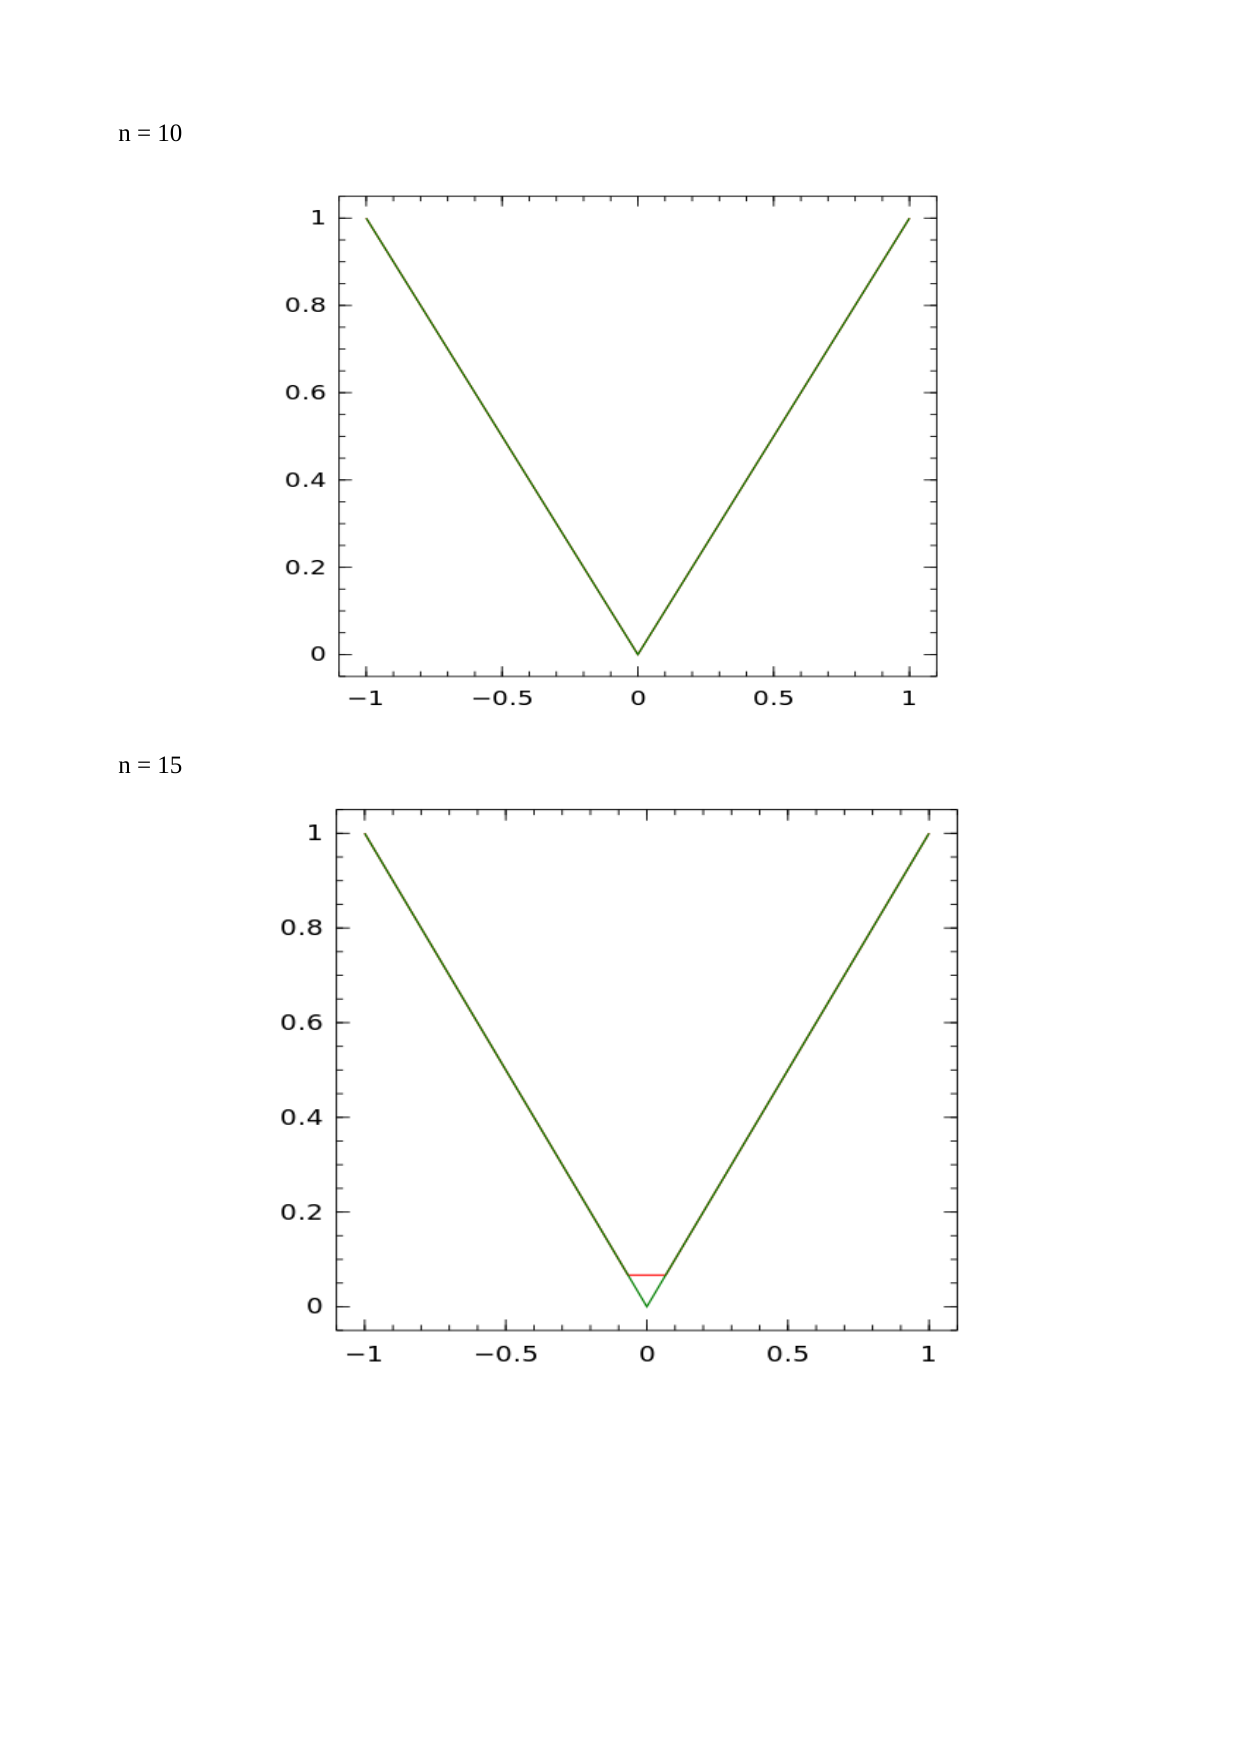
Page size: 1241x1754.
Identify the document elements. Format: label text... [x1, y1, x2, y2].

text n = 10 [118, 118, 1122, 147]
picture [251, 168, 973, 735]
picture [245, 779, 995, 1394]
text n = 15 [118, 751, 1122, 779]
